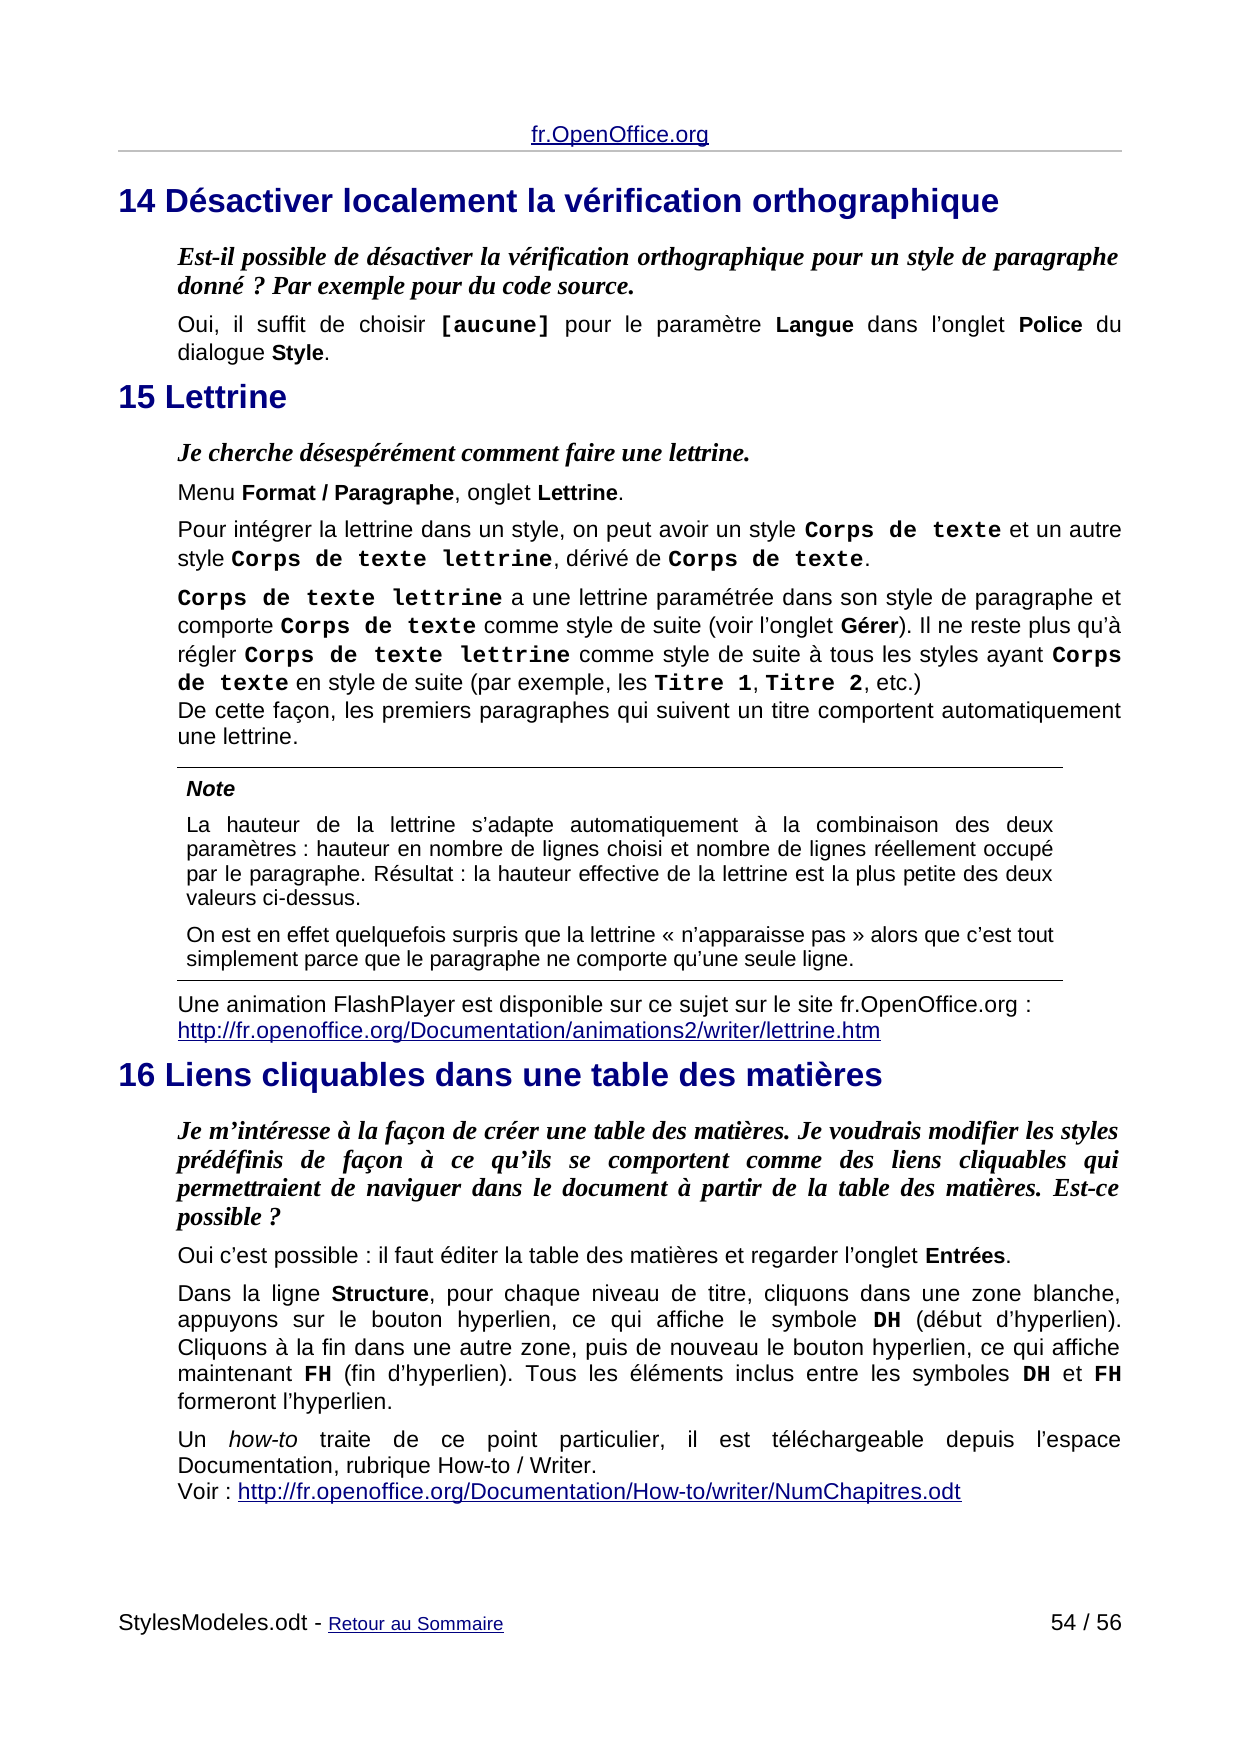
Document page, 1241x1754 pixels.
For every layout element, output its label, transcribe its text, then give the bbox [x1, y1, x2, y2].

text La hauteur de la lettrine s’adapte automatiquement à la combinaison des deux paramètres : hauteur en nombre de lignes choisi et nombre de lignes réellement occupé par le paragraphe. Résultat : la hauteur effective de la lettrine est la plus petite des deux valeurs ci-dessus. [177, 803, 1063, 910]
text Pour intégrer la lettrine dans un style, on peut avoir un style Corps de texte et un autre style Corps de texte lettrine, dérivé de Corps de texte. [177, 517, 1122, 573]
subtitle Liens cliquables dans une table des matières [118, 1056, 1122, 1093]
text Oui c’est possible : il faut éditer la table des matières et regarder l’onglet Entrées. [177, 1243, 1122, 1269]
subtitle Désactiver localement la vérification orthographique [118, 182, 1122, 219]
text Est-il possible de désactiver la vérification orthographique pour un style de paragraphe donné ? Par exemple pour du code source. [177, 243, 1122, 300]
text Un how-to traite de ce point particulier, il est téléchargeable depuis l’espace Documentation, rubrique How-to / Writer. Voir : http://fr.openoffice.org/Documentation/How-to/writer/NumChapitres.odt [177, 1427, 1122, 1505]
text Note [177, 768, 1063, 801]
text Corps de texte lettrine a une lettrine paramétrée dans son style de paragraphe et comporte Corps de texte comme style de suite (voir l’onglet Gérer). Il ne reste plus qu’à régler Corps de texte lettrine comme style de suite à tous les styles ayant Corps de texte en style de suite (par exemple, les Titre 1, Titre 2, etc.) De cette façon, les premiers paragraphes qui suivent un titre comportent automatiquement une lettrine. [177, 585, 1122, 749]
text On est en effet quelquefois surpris que la lettrine « n’apparaisse pas » alors que c’est tout simplement parce que le paragraphe ne comporte qu’une seule ligne. [177, 913, 1063, 980]
text Je cherche désespérément comment faire une lettrine. [177, 439, 1122, 467]
text Je m’intéresse à la façon de créer une table des matières. Je voudrais modifier les styles prédéfinis de façon à ce qu’ils se comportent comme des liens cliquables qui permettraient de naviguer dans le document à partir de la table des matières. Est-ce possible ? [177, 1117, 1122, 1231]
subtitle Lettrine [118, 377, 1122, 415]
text Menu Format / Paragraphe, onglet Lettrine. [177, 479, 1122, 505]
text Une animation FlashPlayer est disponible sur ce sujet sur le site fr.OpenOffice.org : http://fr.openoffice.org/Documentation/animations2/writer/lettrine.htm [177, 992, 1122, 1044]
text Oui, il suffit de choisir [aucune] pour le paramètre Langue dans l’onglet Police du dialogue Style. [177, 312, 1122, 366]
text Dans la ligne Structure, pour chaque niveau de titre, cliquons dans une zone blanche, appuyons sur le bouton hyperlien, ce qui affiche le symbole DH (début d’hyperlien). Cliquons à la fin dans une autre zone, puis de nouveau le bouton hyperlien, ce qui affiche maintenant FH (fin d’hyperlien). Tous les éléments inclus entre les symboles DH et FH formeront l’hyperlien. [177, 1280, 1122, 1415]
